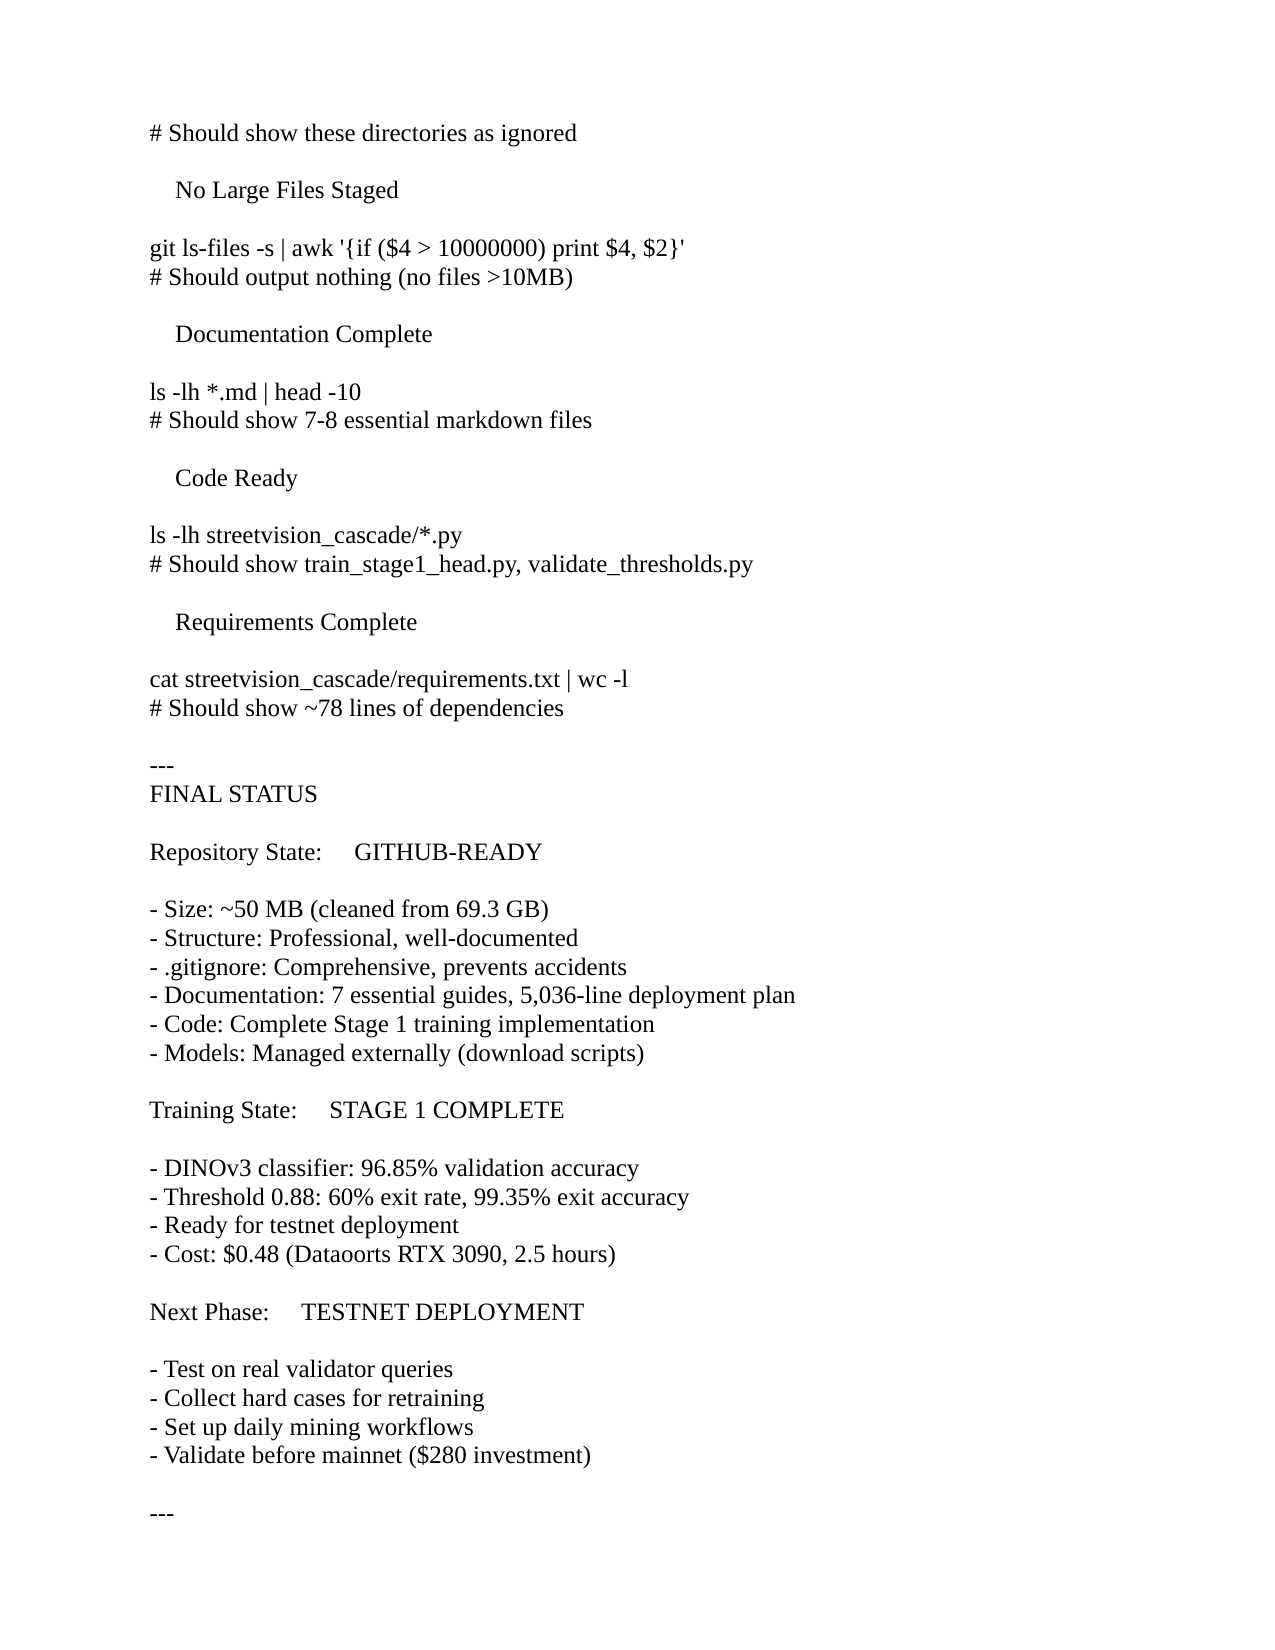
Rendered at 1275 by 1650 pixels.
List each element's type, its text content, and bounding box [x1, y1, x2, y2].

text cat streetvision_cascade/requirements.txt | wc -l [118, 664, 1157, 693]
text ls -lh streetvision_cascade/*.py [118, 521, 1157, 549]
text - Validate before mainnet ($280 investment) [118, 1441, 1157, 1469]
text - Models: Managed externally (download scripts) [118, 1038, 1157, 1067]
text - Ready for testnet deployment [118, 1211, 1157, 1239]
text ls -lh *.md | head -10 [118, 377, 1157, 406]
text ✅ Documentation Complete [118, 319, 1157, 348]
text # Should show train_stage1_head.py, validate_thresholds.py [118, 549, 1157, 578]
text - Documentation: 7 essential guides, 5,036-line deployment plan [118, 981, 1157, 1009]
text - Collect hard cases for retraining [118, 1383, 1157, 1412]
text git ls-files -s | awk '{if ($4 > 10000000) print $4, $2}' [118, 233, 1157, 262]
text Repository State: ✅ GITHUB-READY [118, 837, 1157, 866]
text # Should show ~78 lines of dependencies [118, 693, 1157, 722]
text - .gitignore: Comprehensive, prevents accidents [118, 952, 1157, 981]
text - Structure: Professional, well-documented [118, 923, 1157, 952]
text ✅ Code Ready [118, 463, 1157, 492]
text - Test on real validator queries [118, 1354, 1157, 1383]
text --- [118, 751, 1157, 779]
text # Should output nothing (no files >10MB) [118, 262, 1157, 291]
text # Should show these directories as ignored [118, 118, 1157, 147]
text ✅ No Large Files Staged [118, 176, 1157, 204]
text Next Phase: 🎯 TESTNET DEPLOYMENT [118, 1297, 1157, 1326]
text --- [118, 1498, 1157, 1527]
text ✅ Requirements Complete [118, 607, 1157, 636]
text - Code: Complete Stage 1 training implementation [118, 1009, 1157, 1038]
text - Threshold 0.88: 60% exit rate, 99.35% exit accuracy [118, 1182, 1157, 1211]
text - Cost: $0.48 (Dataoorts RTX 3090, 2.5 hours) [118, 1239, 1157, 1268]
text - Size: ~50 MB (cleaned from 69.3 GB) [118, 894, 1157, 923]
text # Should show 7-8 essential markdown files [118, 406, 1157, 434]
text - Set up daily mining workflows [118, 1412, 1157, 1441]
text FINAL STATUS [118, 779, 1157, 808]
text - DINOv3 classifier: 96.85% validation accuracy [118, 1153, 1157, 1182]
text Training State: ✅ STAGE 1 COMPLETE [118, 1096, 1157, 1124]
